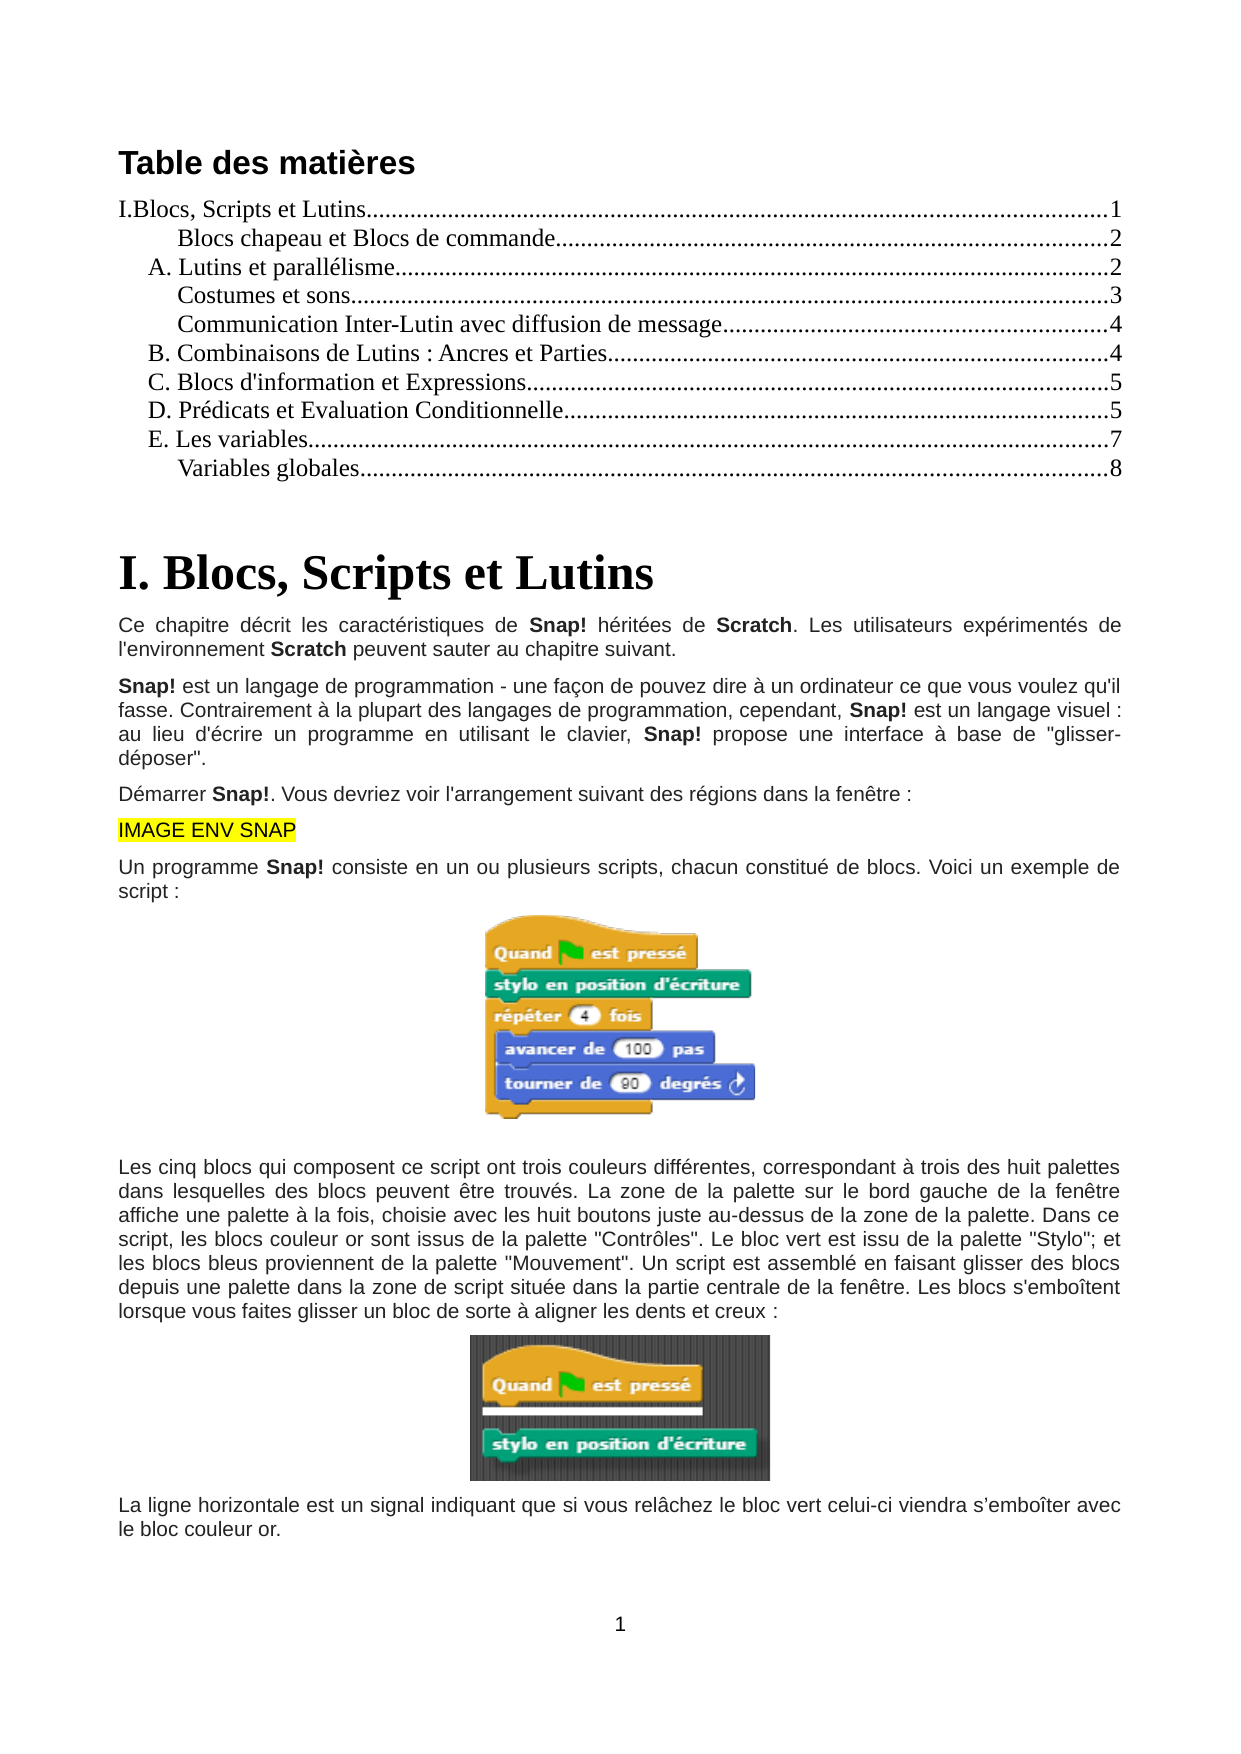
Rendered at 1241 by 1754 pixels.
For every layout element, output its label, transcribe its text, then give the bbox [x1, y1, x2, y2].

text Variables globales 8 [177, 453, 1122, 482]
text Ce chapitre décrit les caractéristiques de Snap! héritées de Scratch. Les utilisateurs expérimentés de l'environnement Scratch peuvent sauter au chapitre suivant. [118, 613, 1122, 661]
picture [485, 915, 756, 1119]
text Démarrer Snap!. Vous devriez voir l'arrangement suivant des régions dans la fenêtre : [118, 782, 1122, 806]
text Les cinq blocs qui composent ce script ont trois couleurs différentes, correspondant à trois des huit palettes dans lesquelles des blocs peuvent être trouvés. La zone de la palette sur le bord gauche de la fenêtre affiche une palette à la fois, choisie avec les huit boutons juste au-dessus de la zone de la palette. Dans ce script, les blocs couleur or sont issus de la palette "Contrôles". Le bloc vert est issu de la palette "Stylo"; et les blocs bleus proviennent de la palette "Mouvement". Un script est assemblé en faisant glisser des blocs depuis une palette dans la zone de script située dans la partie centrale de la fenêtre. Les blocs s'emboîtent lorsque vous faites glisser un bloc de sorte à aligner les dents et creux : [118, 1155, 1122, 1322]
text D. Prédicats et Evaluation Conditionnelle 5 [148, 395, 1122, 424]
text Costumes et sons 3 [177, 280, 1122, 309]
text A. Lutins et parallélisme 2 [148, 252, 1122, 280]
text E. Les variables 7 [148, 424, 1122, 453]
subtitle Table des matières [118, 143, 1122, 182]
text I.Blocs, Scripts et Lutins 1 [118, 194, 1122, 223]
text Blocs chapeau et Blocs de commande 2 [177, 223, 1122, 252]
text Snap! est un langage de programmation - une façon de pouvez dire à un ordinateur ce que vous voulez qu'il fasse. Contrairement à la plupart des langages de programmation, cependant, Snap! est un langage visuel : au lieu d'écrire un programme en utilisant le clavier, Snap! propose une interface à base de "glisser-déposer". [118, 673, 1122, 769]
text B. Combinaisons de Lutins : Ancres et Parties 4 [148, 338, 1122, 367]
text La ligne horizontale est un signal indiquant que si vous relâchez le bloc vert celui-ci viendra s’emboîter avec le bloc couleur or. [118, 1493, 1122, 1541]
text C. Blocs d'information et Expressions 5 [148, 367, 1122, 395]
text Un programme Snap! consiste en un ou plusieurs scripts, chacun constitué de blocs. Voici un exemple de script : [118, 855, 1122, 903]
subtitle Blocs, Scripts et Lutins [118, 543, 1122, 601]
text Communication Inter-Lutin avec diffusion de message 4 [177, 309, 1122, 338]
text IMAGE ENV SNAP [118, 818, 1122, 842]
picture [470, 1335, 771, 1481]
